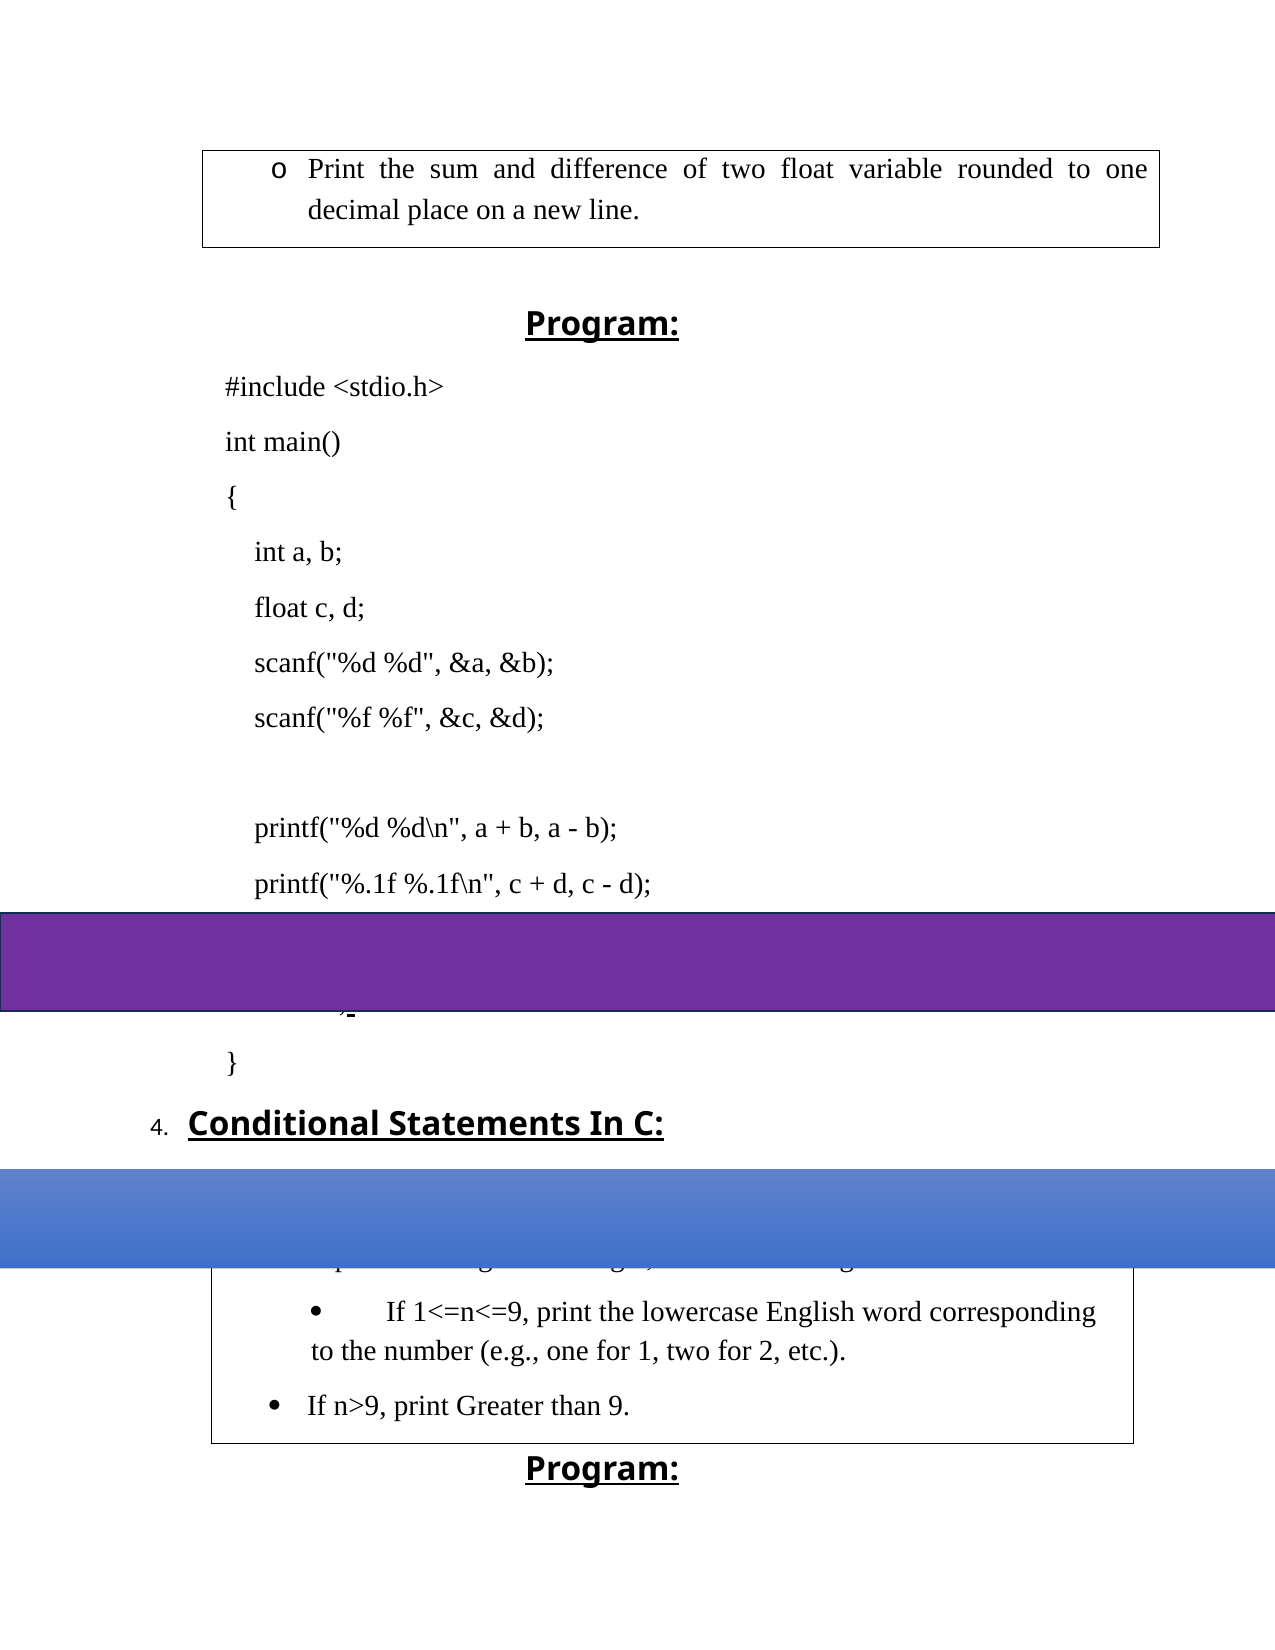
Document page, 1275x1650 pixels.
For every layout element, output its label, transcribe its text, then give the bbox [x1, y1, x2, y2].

table_header Your task is to take two numbers of int data type, two numbers of float data type as input and output their sum: Declare 4 variables: two of type int and two of type float. Read 2 lines of input from stdin (according to the sequence given in the 'Input Format' section below) and initialize your 4 variables. Use the + and - operator to perform the following operations: Print the sum and difference of two int variable on a new line. Print the sum and difference of two float variable rounded to one decimal place on a new line. [203, 151, 1159, 247]
table_header Given a positive integer denoting n, do the following: If 1<=n<=9, print the lowercase English word corresponding to the number (e.g., one for 1, two for 2, etc.). If n>9, print Greater than 9. [212, 1270, 1133, 1443]
list } [225, 1045, 1125, 1078]
text Program: [525, 1444, 1125, 1490]
list scanf("%f %f", &c, &d); [225, 700, 1125, 734]
list { [225, 479, 1125, 513]
list Conditional Statements In C: [150, 1100, 1125, 1146]
list int main() [225, 424, 1125, 458]
list float c, d; [225, 590, 1125, 623]
list Program: [525, 300, 1125, 345]
list #include <stdio.h> [225, 369, 1125, 402]
list int a, b; [225, 534, 1125, 568]
list printf("%.1f %.1f\n", c + d, c - d); [225, 866, 1125, 899]
list scanf("%d %d", &a, &b); [225, 645, 1125, 678]
text printf("%d %d\n", a + b, a - b); [225, 811, 1125, 844]
list return 0; [225, 1012, 1125, 1022]
